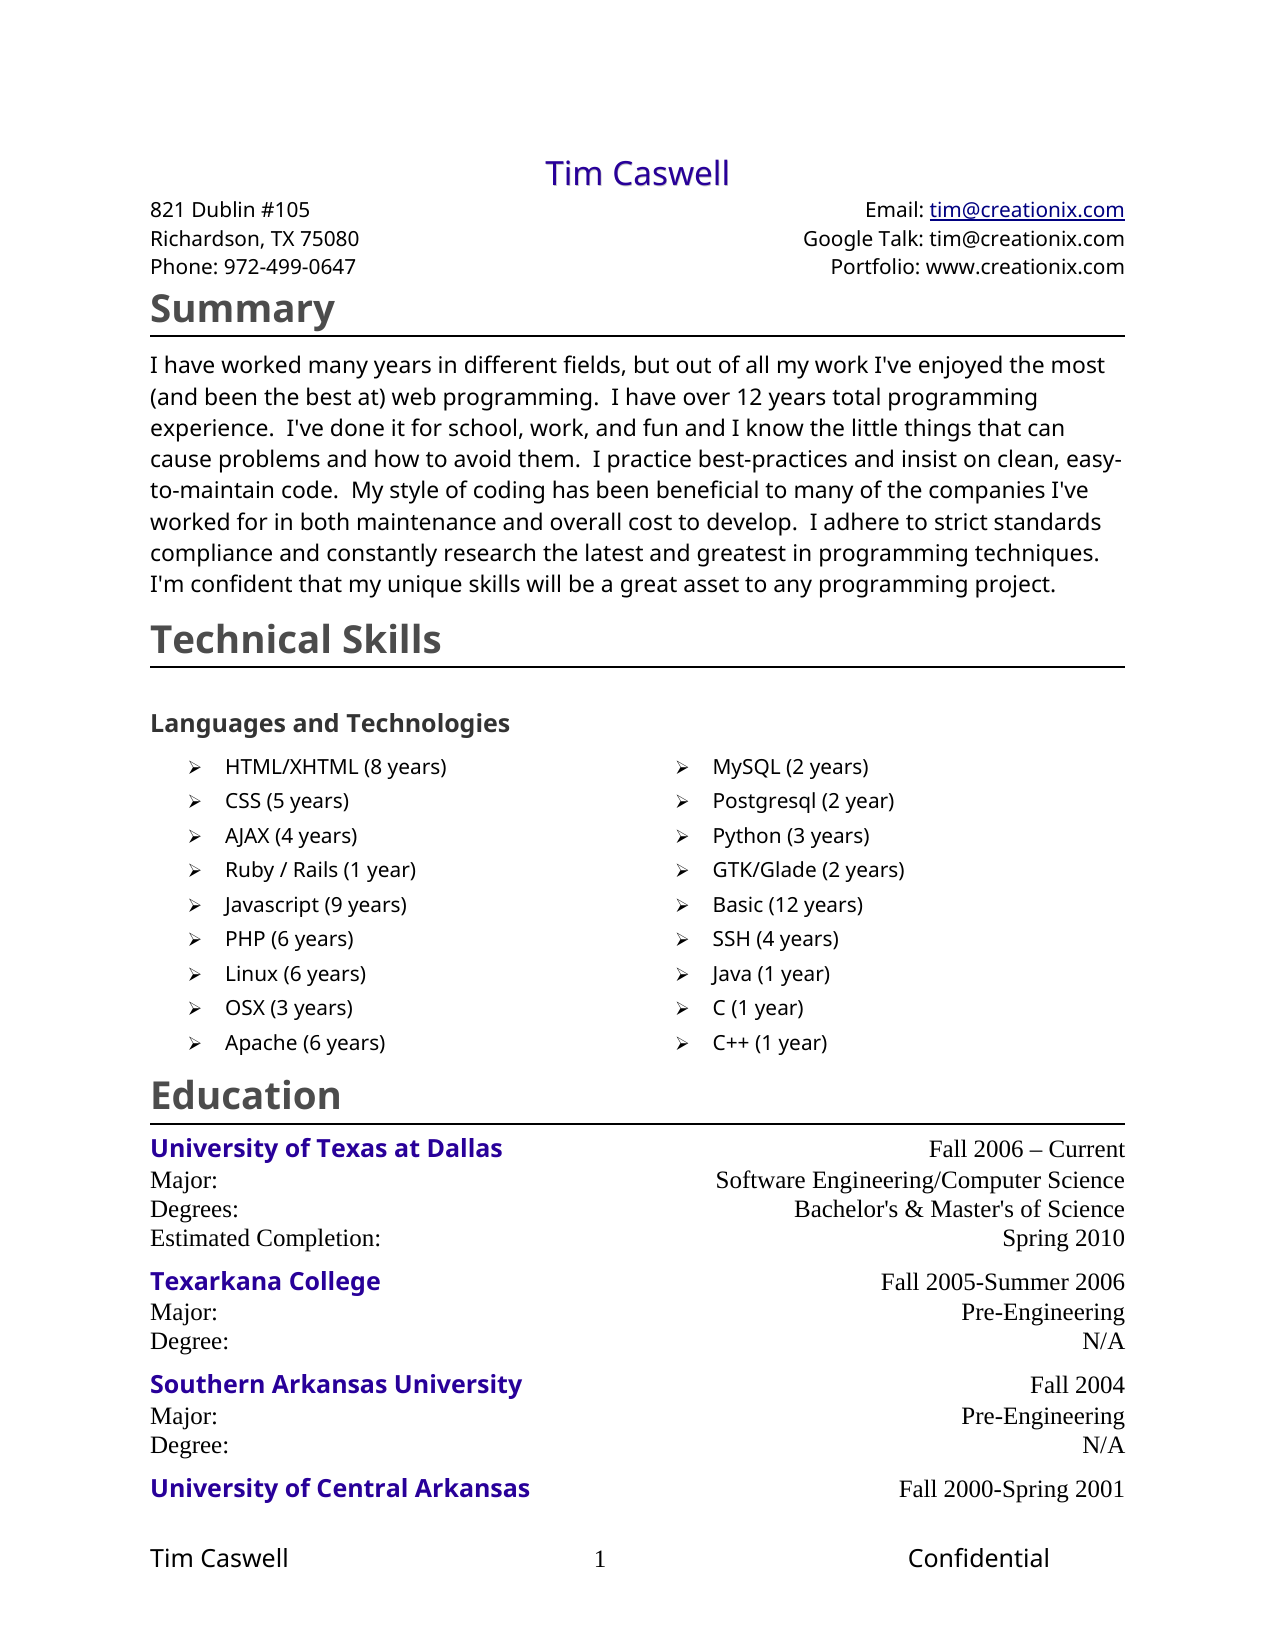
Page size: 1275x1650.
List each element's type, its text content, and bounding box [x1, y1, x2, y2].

list HTML/XHTML (8 years) [187, 752, 637, 781]
subtitle Languages and Technologies [150, 706, 1125, 739]
text Degree: N/A [150, 1430, 1125, 1458]
text University of Central Arkansas Fall 2000-Spring 2001 [150, 1471, 1125, 1504]
list SSH (4 years) [675, 924, 1125, 953]
list Python (3 years) [675, 821, 1125, 849]
list MySQL (2 years) [675, 752, 1125, 781]
list AJAX (4 years) [187, 821, 637, 849]
list CSS (5 years) [187, 787, 637, 815]
text Richardson, TX 75080 Google Talk: tim@creationix.com [150, 224, 1125, 252]
text 821 Dublin #105 Email: tim@creationix.com [150, 195, 1125, 224]
list Javascript (9 years) [187, 890, 637, 918]
text Degree: N/A [150, 1326, 1125, 1355]
text Major: Software Engineering/Computer Science [150, 1165, 1125, 1194]
subtitle Tim Caswell [150, 150, 1125, 195]
subtitle Education [150, 1068, 1125, 1123]
list Java (1 year) [675, 959, 1125, 987]
text Phone: 972-499-0647 Portfolio: www.creationix.com [150, 252, 1125, 281]
list C (1 year) [675, 993, 1125, 1022]
subtitle Technical Skills [150, 612, 1125, 666]
list OSX (3 years) [187, 993, 637, 1022]
list PHP (6 years) [187, 924, 637, 953]
list Linux (6 years) [187, 959, 637, 987]
text Major: Pre-Engineering [150, 1401, 1125, 1430]
text Estimated Completion: Spring 2010 [150, 1223, 1125, 1251]
list Postgresql (2 year) [675, 787, 1125, 815]
list GTK/Glade (2 years) [675, 856, 1125, 884]
list Ruby / Rails (1 year) [187, 856, 637, 884]
text University of Texas at Dallas Fall 2006 – Current [150, 1131, 1125, 1165]
list C++ (1 year) [675, 1028, 1125, 1056]
list Basic (12 years) [675, 890, 1125, 918]
list Apache (6 years) [187, 1028, 637, 1056]
text Texarkana College Fall 2005-Summer 2006 [150, 1263, 1125, 1297]
text I have worked many years in different fields, but out of all my work I've enjoyed the most (and been the best at) web programming. I have over 12 years total programming experience. I've done it for school, work, and fun and I know the little things that can cause problems and how to avoid them. I practice best-practices and insist on clean, easy-to-maintain code. My style of coding has been beneficial to many of the companies I've worked for in both maintenance and overall cost to develop. I adhere to strict standards compliance and constantly research the latest and greatest in programming techniques. I'm confident that my unique skills will be a great asset to any programming project. [150, 349, 1125, 599]
text Major: Pre-Engineering [150, 1297, 1125, 1326]
subtitle Summary [150, 281, 1125, 335]
text Southern Arkansas University Fall 2004 [150, 1367, 1125, 1401]
text Degrees: Bachelor's & Master's of Science [150, 1194, 1125, 1223]
